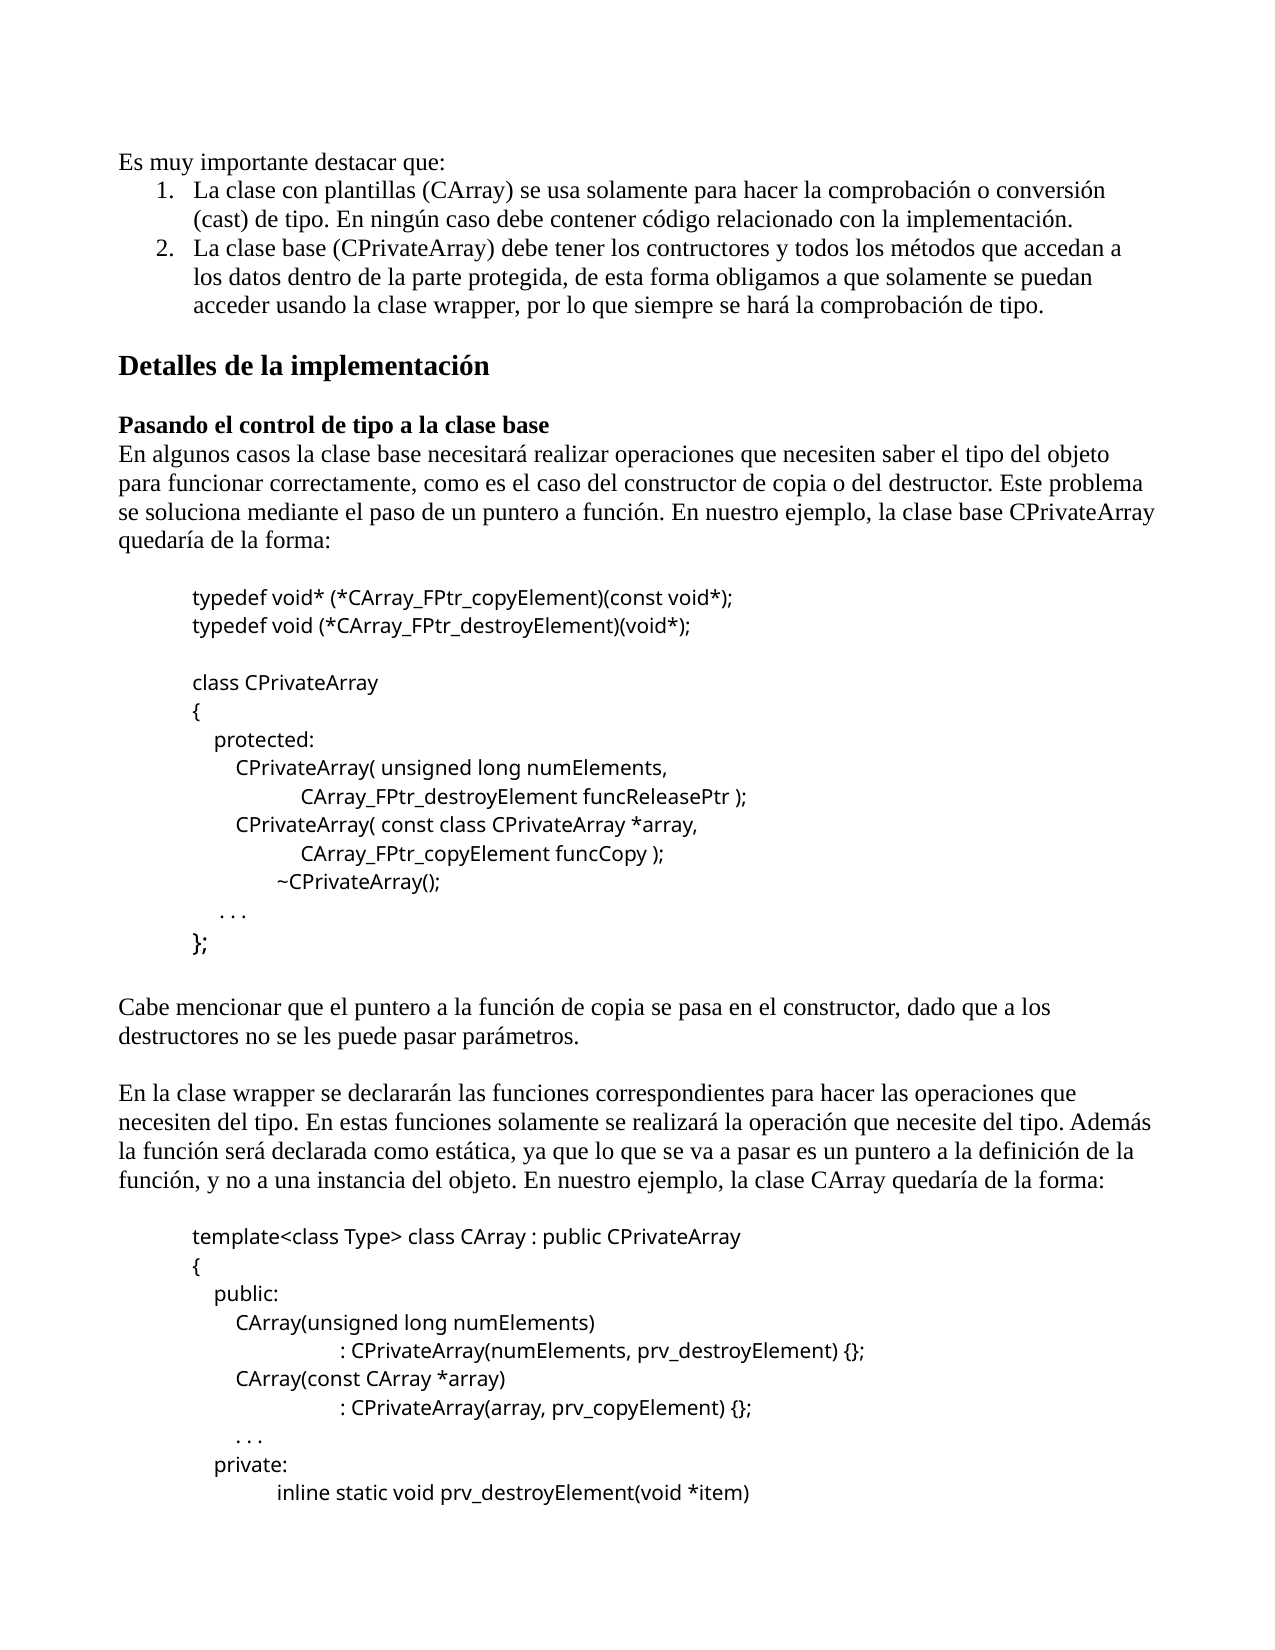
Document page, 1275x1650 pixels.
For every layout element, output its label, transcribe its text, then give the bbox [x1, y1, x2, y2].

text { [192, 697, 1157, 725]
text public: [192, 1279, 1157, 1308]
text inline static void prv_destroyElement(void *item) [192, 1478, 1157, 1507]
text typedef void (*CArray_FPtr_destroyElement)(void*); [192, 611, 1157, 640]
text Es muy importante destacar que: [118, 147, 1157, 176]
text private: [192, 1450, 1157, 1478]
text template<class Type> class CArray : public CPrivateArray [192, 1222, 1157, 1251]
text : CPrivateArray(array, prv_copyElement) {}; [192, 1393, 1157, 1421]
text Detalles de la implementación [118, 348, 1157, 382]
text . . . [192, 1421, 1157, 1450]
text . . . [192, 896, 1157, 924]
text En la clase wrapper se declararán las funciones correspondientes para hacer las operaciones que necesiten del tipo. En estas funciones solamente se realizará la operación que necesite del tipo. Además la función será declarada como estática, ya que lo que se va a pasar es un puntero a la definición de la función, y no a una instancia del objeto. En nuestro ejemplo, la clase CArray quedaría de la forma: [118, 1078, 1157, 1193]
text ~CPrivateArray(); [192, 867, 1157, 896]
text Pasando el control de tipo a la clase base [118, 410, 1157, 439]
text CArray(unsigned long numElements) [192, 1308, 1157, 1336]
text protected: [192, 725, 1157, 753]
text CArray_FPtr_destroyElement funcReleasePtr ); [192, 782, 1157, 810]
text { [192, 1251, 1157, 1279]
text CArray(const CArray *array) [192, 1364, 1157, 1393]
text CArray_FPtr_copyElement funcCopy ); [192, 839, 1157, 867]
text En algunos casos la clase base necesitará realizar operaciones que necesiten saber el tipo del objeto para funcionar correctamente, como es el caso del constructor de copia o del destructor. Este problema se soluciona mediante el paso de un puntero a función. En nuestro ejemplo, la clase base CPrivateArray quedaría de la forma: [118, 439, 1157, 554]
text : CPrivateArray(numElements, prv_destroyElement) {}; [192, 1336, 1157, 1364]
list La clase con plantillas (CArray) se usa solamente para hacer la comprobación o conversión (cast) de tipo. En ningún caso debe contener código relacionado con la implementación. [156, 176, 1157, 233]
text CPrivateArray( const class CPrivateArray *array, [192, 810, 1157, 839]
list La clase base (CPrivateArray) debe tener los contructores y todos los métodos que accedan a los datos dentro de la parte protegida, de esta forma obligamos a que solamente se puedan acceder usando la clase wrapper, por lo que siempre se hará la comprobación de tipo. [156, 233, 1157, 319]
text Cabe mencionar que el puntero a la función de copia se pasa en el constructor, dado que a los destructores no se les puede pasar parámetros. [118, 992, 1157, 1050]
text CPrivateArray( unsigned long numElements, [192, 753, 1157, 782]
text typedef void* (*CArray_FPtr_copyElement)(const void*); [192, 583, 1157, 611]
text class CPrivateArray [192, 668, 1157, 697]
text }; [118, 924, 1157, 958]
